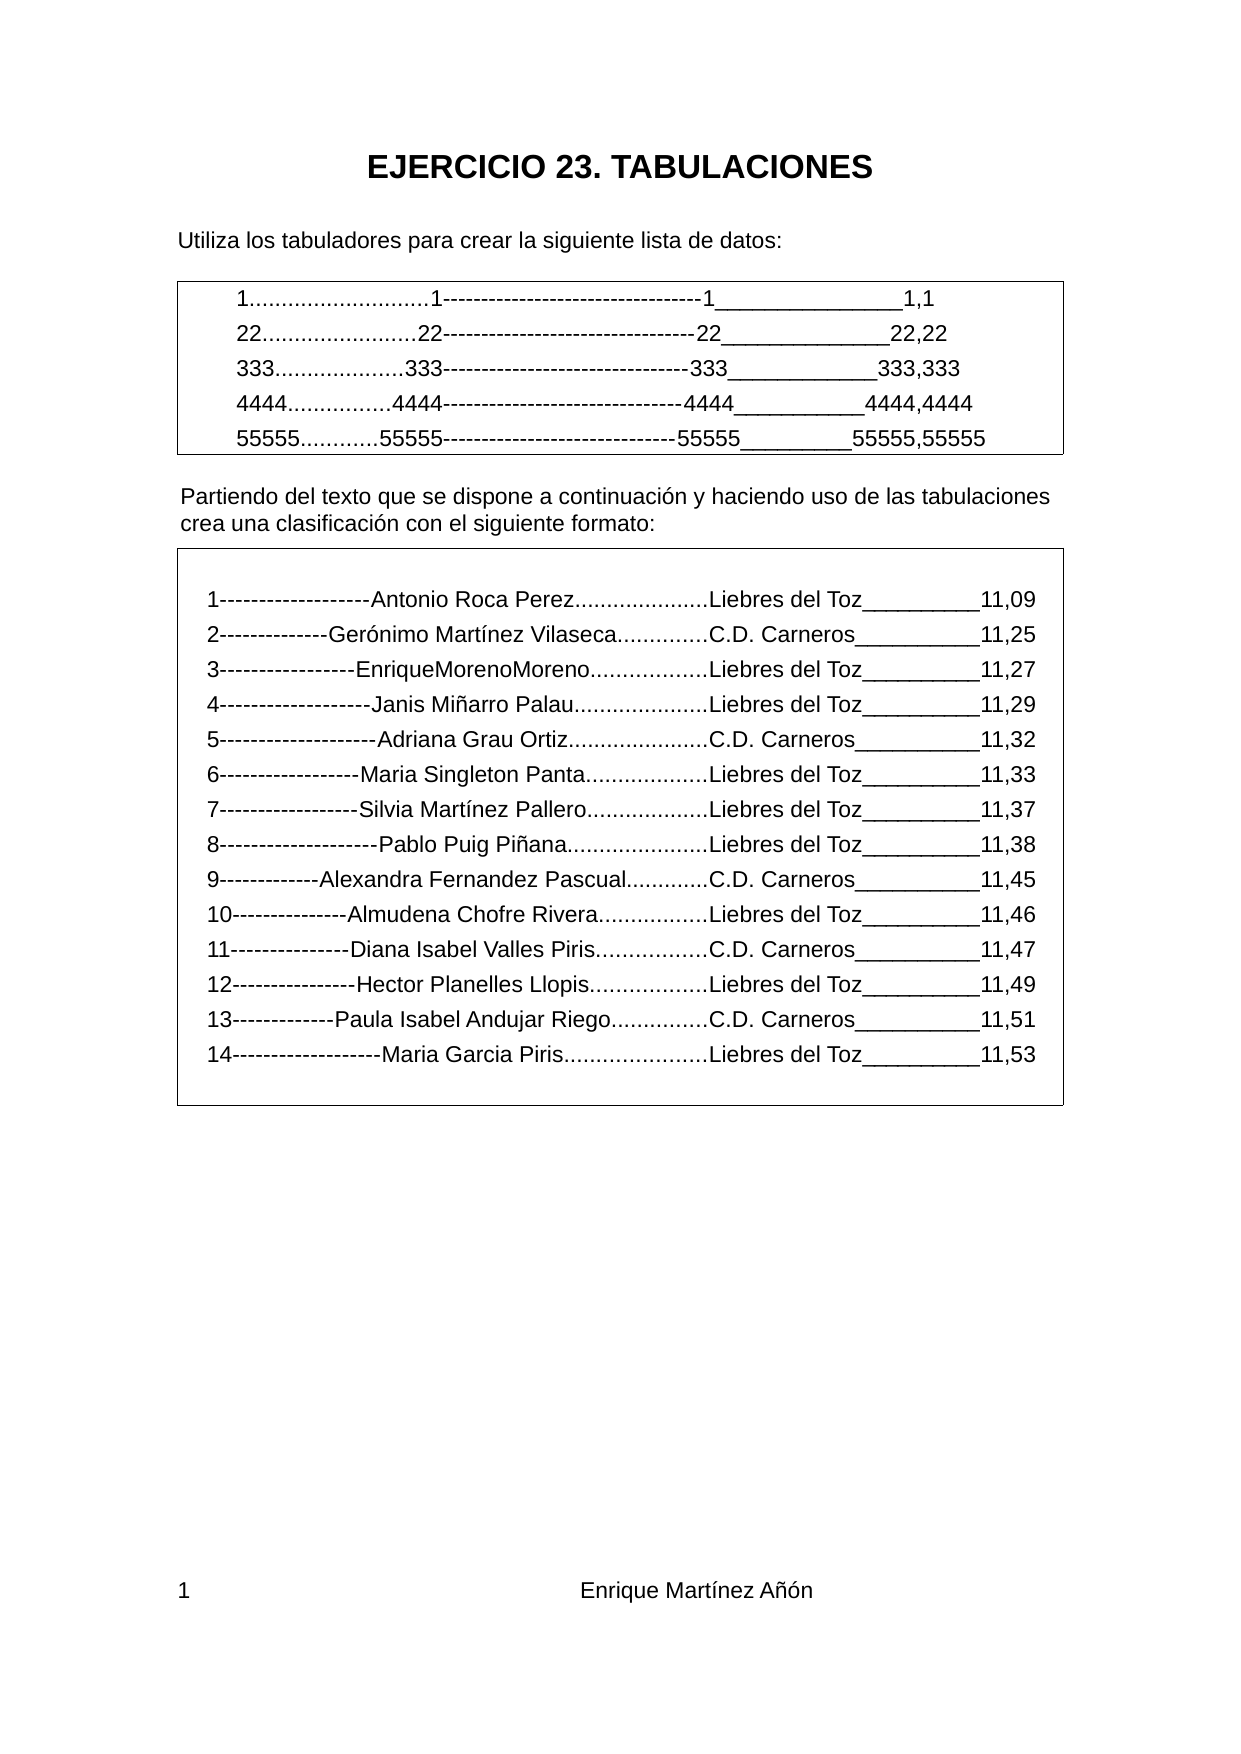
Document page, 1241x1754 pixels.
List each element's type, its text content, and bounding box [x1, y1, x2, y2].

text 1 Antonio Roca Perez Liebres del Toz 11,09 [178, 583, 1063, 612]
text 7 Silvia Martínez Pallero Liebres del Toz 11,37 [178, 793, 1063, 822]
text 22 22 22 22,22 [178, 316, 1063, 346]
text 2 Gerónimo Martínez Vilaseca C.D. Carneros 11,25 [178, 618, 1063, 647]
text Utiliza los tabuladores para crear la siguiente lista de datos: [177, 227, 1063, 254]
text 333 333 333 333,333 [178, 351, 1063, 381]
text 55555 55555 55555 55555,55555 [178, 421, 1063, 454]
text 10 Almudena Chofre Rivera Liebres del Toz 11,46 [178, 898, 1063, 927]
text 3 EnriqueMorenoMoreno Liebres del Toz 11,27 [178, 653, 1063, 682]
text 4444 4444 4444 4444,4444 [178, 386, 1063, 416]
text 6 Maria Singleton Panta Liebres del Toz 11,33 [178, 758, 1063, 787]
text 13 Paula Isabel Andujar Riego C.D. Carneros 11,51 [178, 1003, 1063, 1032]
title ejercicio 23. tabulaciones [177, 148, 1063, 186]
text 14 Maria Garcia Piris Liebres del Toz 11,53 [178, 1038, 1063, 1067]
text Partiendo del texto que se dispone a continuación y haciendo uso de las tabulaciones crea una clasificación con el siguiente formato: [177, 480, 1063, 539]
text 11 Diana Isabel Valles Piris C.D. Carneros 11,47 [178, 933, 1063, 962]
text 1 1 1 1,1 [178, 282, 1063, 311]
text 5 Adriana Grau Ortiz C.D. Carneros 11,32 [178, 723, 1063, 752]
text 4 Janis Miñarro Palau Liebres del Toz 11,29 [178, 688, 1063, 717]
text 8 Pablo Puig Piñana Liebres del Toz 11,38 [178, 828, 1063, 857]
text 12 Hector Planelles Llopis Liebres del Toz 11,49 [178, 968, 1063, 997]
text 9 Alexandra Fernandez Pascual C.D. Carneros 11,45 [178, 863, 1063, 892]
